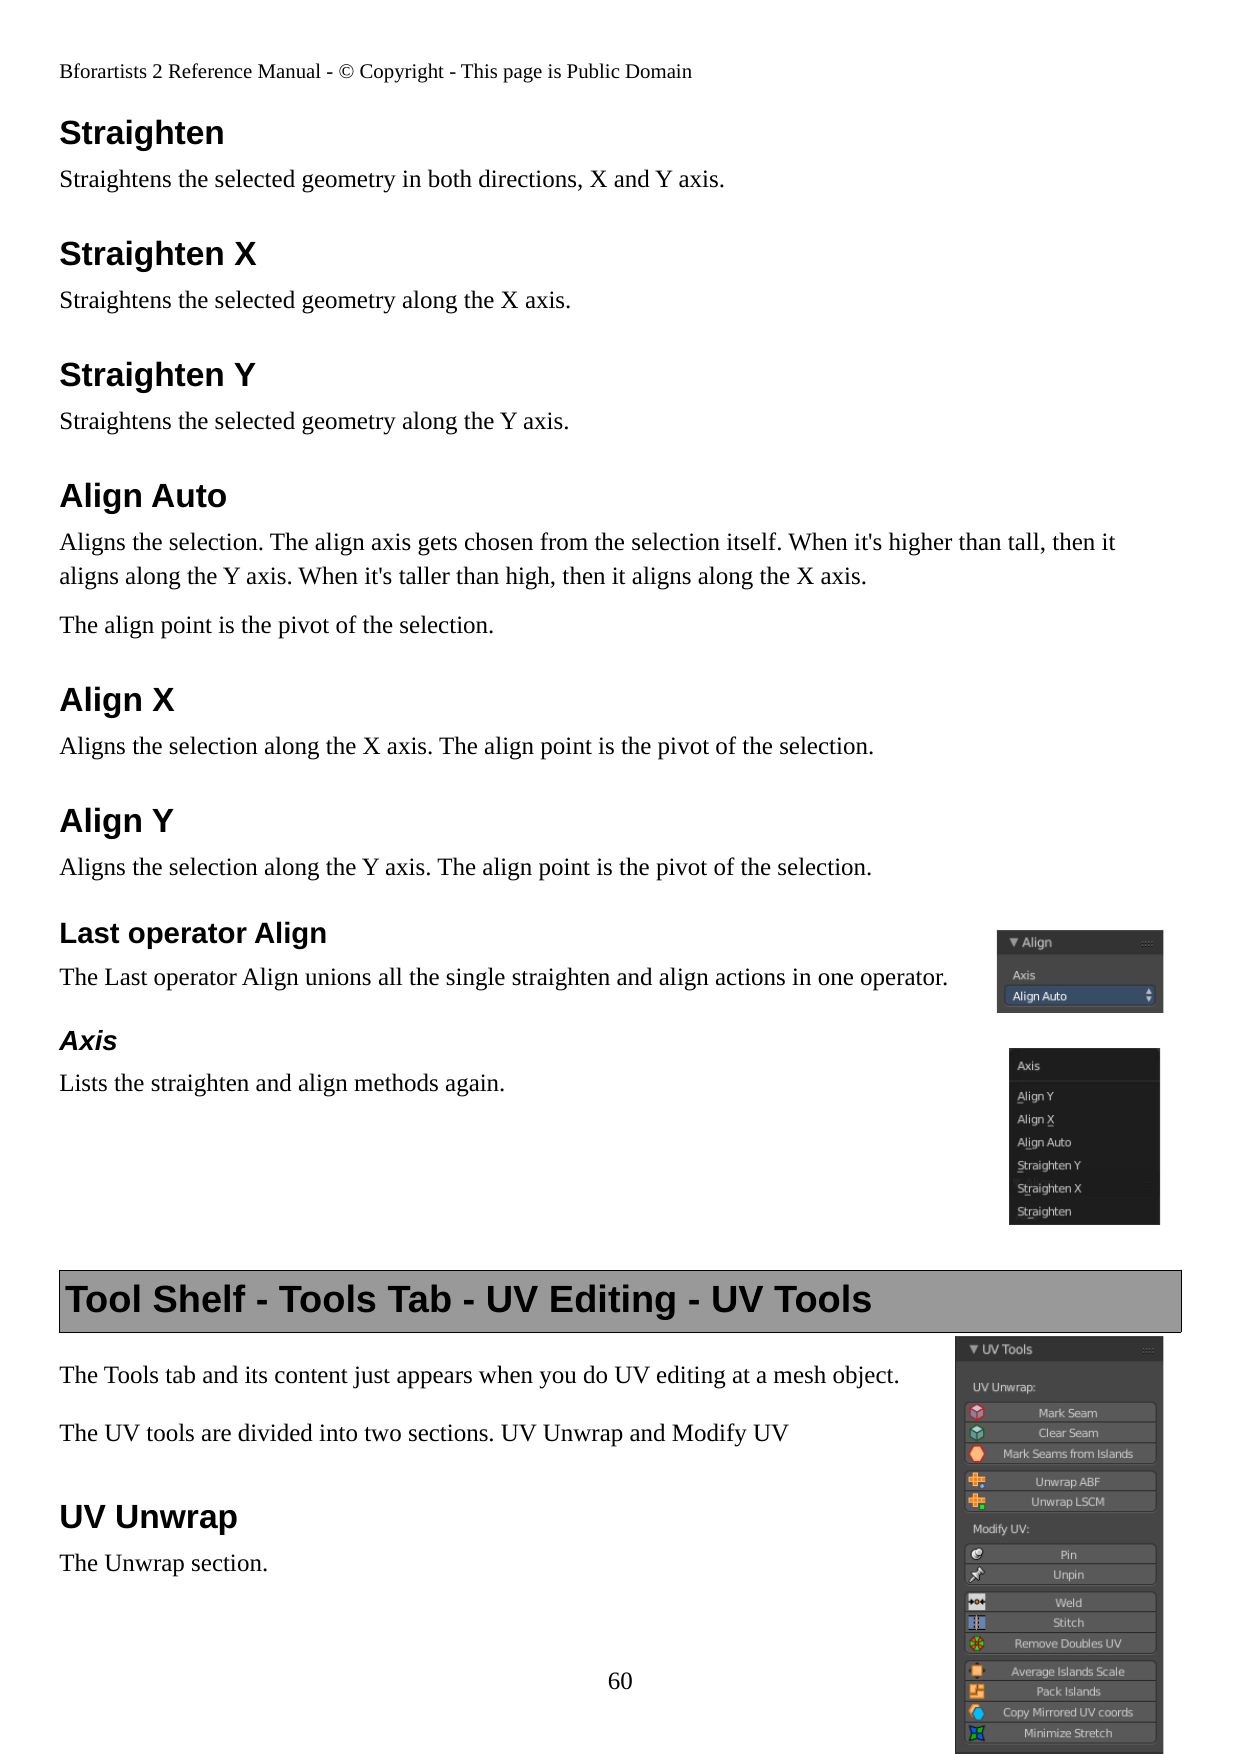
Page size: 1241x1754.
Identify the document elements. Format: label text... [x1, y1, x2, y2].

subtitle Align Auto [59, 476, 1181, 514]
text Straightens the selected geometry along the Y axis. [59, 406, 1181, 434]
text Straightens the selected geometry in both directions, X and Y axis. [59, 164, 1181, 192]
text The align point is the pivot of the selection. [59, 610, 1181, 639]
picture [955, 1336, 1164, 1754]
subtitle Align Y [59, 801, 1181, 840]
text Straightens the selected geometry along the X axis. [59, 285, 1181, 313]
text Aligns the selection along the Y axis. The align point is the pivot of the selection. [59, 852, 1181, 881]
picture [1009, 1048, 1161, 1225]
text Aligns the selection. The align axis gets chosen from the selection itself. When it's higher than tall, then it aligns along the Y axis. When it's taller than high, then it aligns along the X axis. [59, 527, 1181, 590]
text Aligns the selection along the X axis. The align point is the pivot of the selection. [59, 731, 1181, 760]
text The Last operator Align unions all the single straighten and align actions in one operator. [59, 962, 996, 991]
subtitle Straighten X [59, 234, 1181, 272]
subtitle [1164, 1496, 1181, 1535]
text The Tools tab and its content just appears when you do UV editing at a mesh object. [59, 1361, 955, 1389]
picture [996, 930, 1164, 1013]
subtitle Align X [59, 680, 1181, 719]
subtitle UV Unwrap [59, 1496, 955, 1535]
text The UV tools are divided into two sections. UV Unwrap and Modify UV [59, 1418, 955, 1447]
table_header Tool Shelf - Tools Tab - UV Editing - UV Tools [60, 1271, 1181, 1332]
text Lists the straighten and align methods again. [59, 1068, 1009, 1097]
subtitle Straighten [59, 113, 1181, 151]
text The Unwrap section. [59, 1548, 955, 1576]
subtitle Straighten Y [59, 355, 1181, 393]
subtitle Last operator Align [59, 916, 1181, 950]
subtitle Axis [59, 1024, 1181, 1056]
text [1164, 1548, 1181, 1576]
